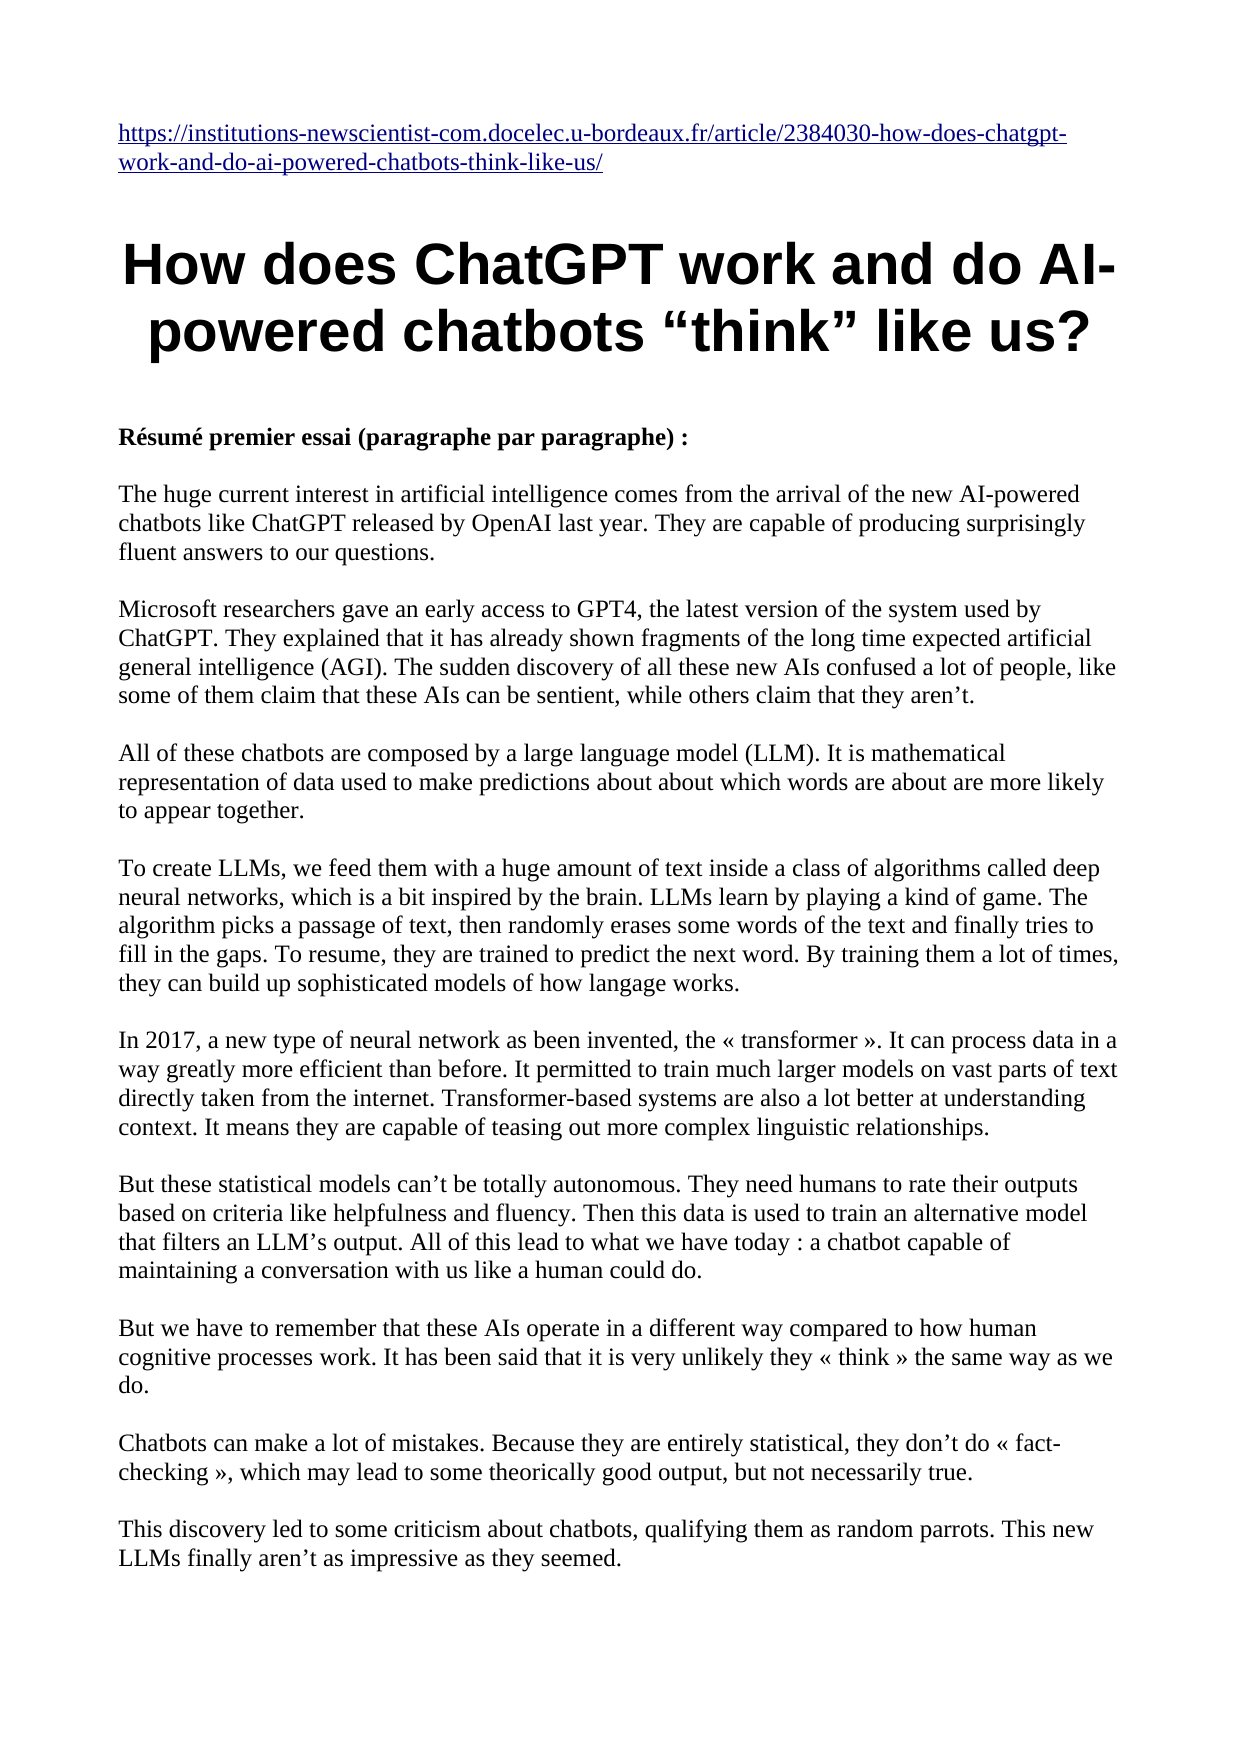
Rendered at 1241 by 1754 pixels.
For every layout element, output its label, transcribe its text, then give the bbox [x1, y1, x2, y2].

text But we have to remember that these AIs operate in a different way compared to how human cognitive processes work. It has been said that it is very unlikely they « think » the same way as we do. [118, 1313, 1122, 1399]
text https://institutions-newscientist-com.docelec.u-bordeaux.fr/article/2384030-how-does-chatgpt-work-and-do-ai-powered-chatbots-think-like-us/ [118, 118, 1122, 176]
title How does ChatGPT work and do AI-powered chatbots “think” like us? [118, 229, 1122, 363]
text Résumé premier essai (paragraphe par paragraphe) : [118, 422, 1122, 451]
text Chatbots can make a lot of mistakes. Because they are entirely statistical, they don’t do « fact-checking », which may lead to some theorically good output, but not necessarily true. [118, 1428, 1122, 1486]
text To create LLMs, we feed them with a huge amount of text inside a class of algorithms called deep neural networks, which is a bit inspired by the brain. LLMs learn by playing a kind of game. The algorithm picks a passage of text, then randomly erases some words of the text and finally tries to fill in the gaps. To resume, they are trained to predict the next word. By training them a lot of times, they can build up sophisticated models of how langage works. [118, 853, 1122, 997]
text In 2017, a new type of neural network as been invented, the « transformer ». It can process data in a way greatly more efficient than before. It permitted to train much larger models on vast parts of text directly taken from the internet. Transformer-based systems are also a lot better at understanding context. It means they are capable of teasing out more complex linguistic relationships. [118, 1026, 1122, 1141]
text This discovery led to some criticism about chatbots, qualifying them as random parrots. This new LLMs finally aren’t as impressive as they seemed. [118, 1514, 1122, 1572]
text The huge current interest in artificial intelligence comes from the arrival of the new AI-powered chatbots like ChatGPT released by OpenAI last year. They are capable of producing surprisingly fluent answers to our questions. [118, 479, 1122, 566]
text But these statistical models can’t be totally autonomous. They need humans to rate their outputs based on criteria like helpfulness and fluency. Then this data is used to train an alternative model [118, 1169, 1122, 1227]
text Microsoft researchers gave an early access to GPT4, the latest version of the system used by ChatGPT. They explained that it has already shown fragments of the long time expected artificial general intelligence (AGI). The sudden discovery of all these new AIs confused a lot of people, like some of them claim that these AIs can be sentient, while others claim that they aren’t. [118, 594, 1122, 709]
text that filters an LLM’s output. All of this lead to what we have today : a chatbot capable of maintaining a conversation with us like a human could do. [118, 1227, 1122, 1284]
text All of these chatbots are composed by a large language model (LLM). It is mathematical representation of data used to make predictions about about which words are about are more likely to appear together. [118, 738, 1122, 824]
